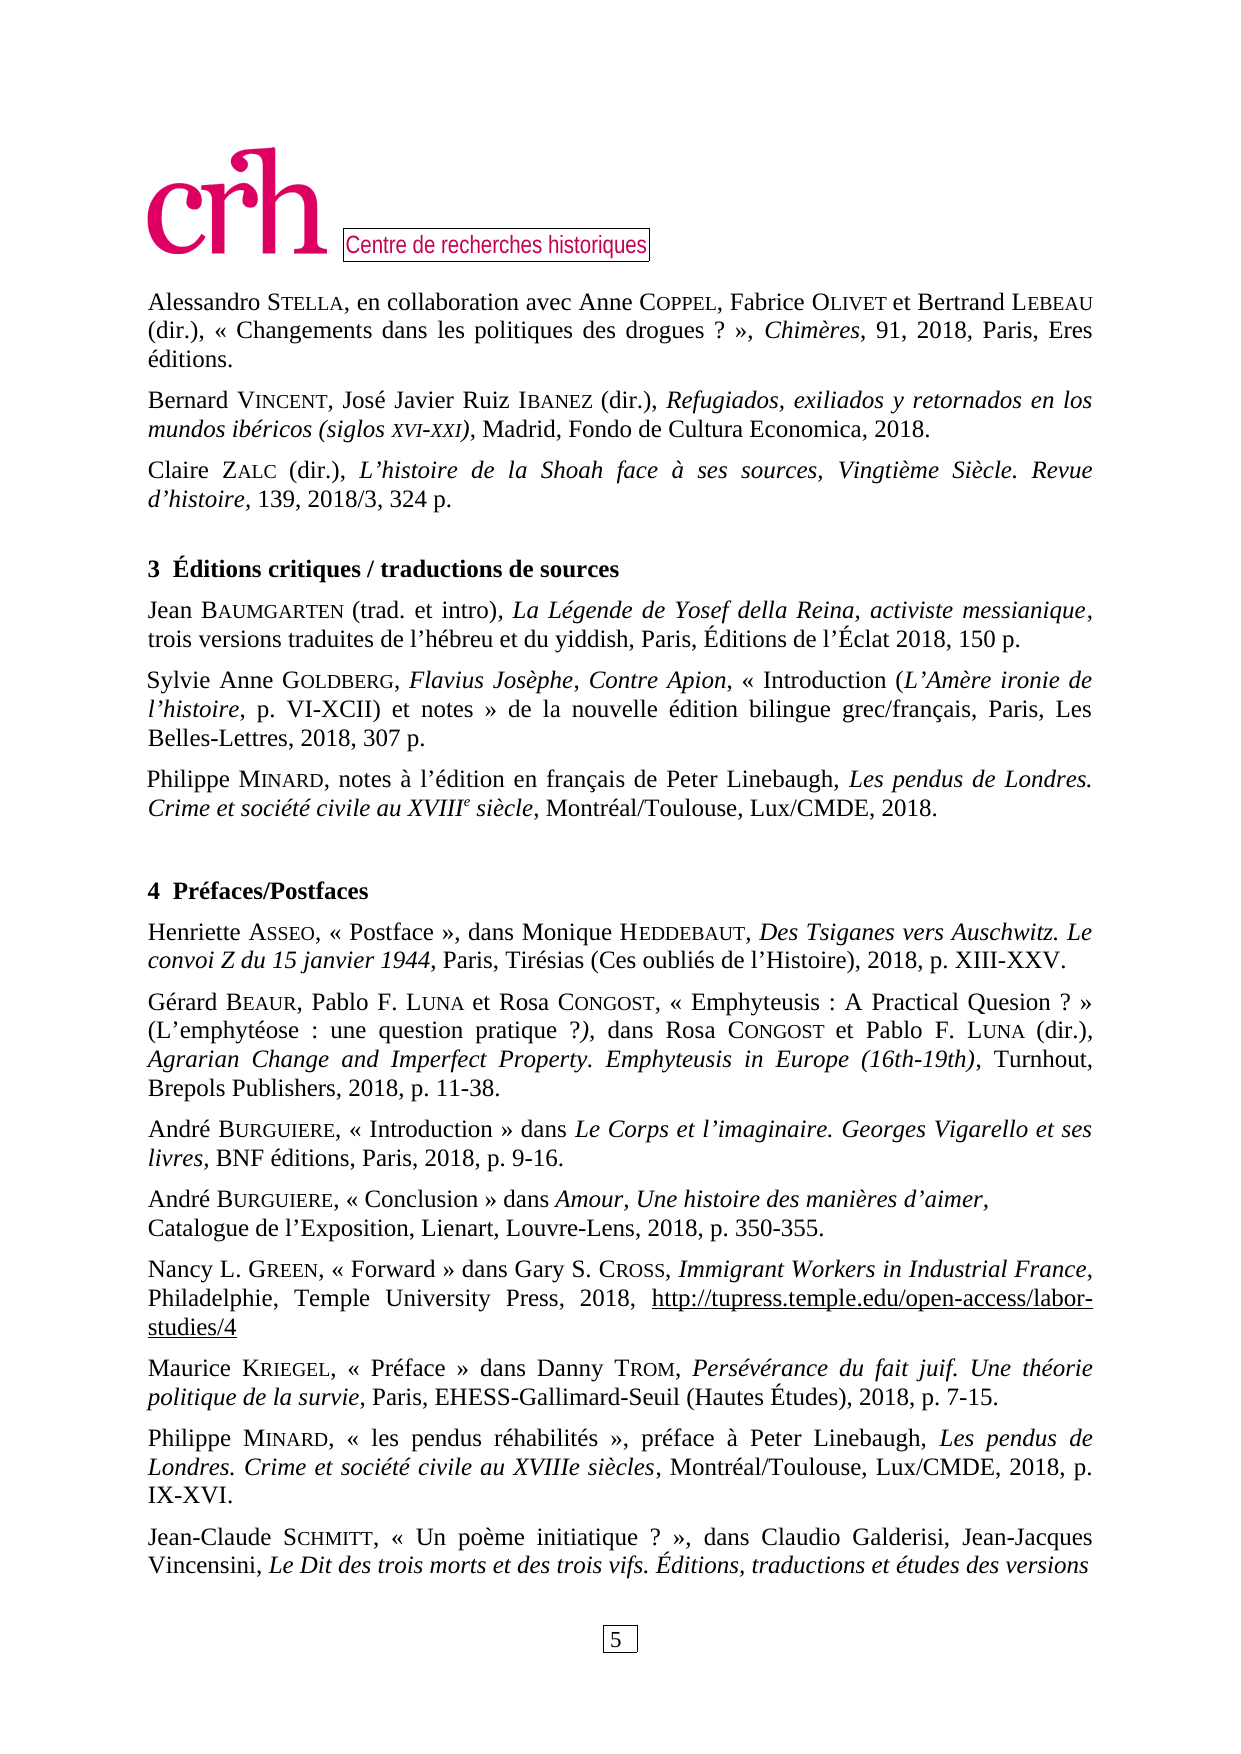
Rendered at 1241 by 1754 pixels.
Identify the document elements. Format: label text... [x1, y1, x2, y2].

subtitle Éditions critiques / traductions de sources [147, 554, 1105, 583]
text Claire ZALC (dir.), L’histoire de la Shoah face à ses sources, Vingtième Siècle. Revue d’histoire, 139, 2018/3, 324 p. [148, 455, 1093, 513]
text André BURGUIERE, « Conclusion » dans Amour, Une histoire des manières d’aimer, [148, 1184, 1105, 1213]
text Philippe MINARD, « les pendus réhabilités », préface à Peter Linebaugh, Les pendus de Londres. Crime et société civile au XVIIIe siècles, Montréal/Toulouse, Lux/CMDE, 2018, p. IX-XVI. [148, 1423, 1093, 1509]
text Jean BAUMGARTEN (trad. et intro), La Légende de Yosef della Reina, activiste messianique, trois versions traduites de l’hébreu et du yiddish, Paris, Éditions de l’Éclat 2018, 150 p. [148, 596, 1093, 653]
text Nancy L. GREEN, « Forward » dans Gary S. CROSS, Immigrant Workers in Industrial France, Philadelphie, Temple University Press, 2018, http://tupress.temple.edu/open-access/labor- studies/4 [148, 1254, 1093, 1341]
text Gérard BEAUR, Pablo F. LUNA et Rosa CONGOST, « Emphyteusis : A Practical Quesion ? » (L’emphytéose : une question pratique ?), dans Rosa CONGOST et Pablo F. LUNA (dir.), Agrarian Change and Imperfect Property. Emphyteusis in Europe (16th-19th), Turnhout, Brepols Publishers, 2018, p. 11-38. [148, 987, 1093, 1102]
text Henriette ASSEO, « Postface », dans Monique HEDDEBAUT, Des Tsiganes vers Auschwitz. Le convoi Z du 15 janvier 1944, Paris, Tirésias (Ces oubliés de l’Histoire), 2018, p. XIII-XXV. [148, 917, 1093, 974]
text Philippe MINARD, notes à l’édition en français de Peter Linebaugh, Les pendus de Londres. Crime et société civile au XVIIIe siècle, Montréal/Toulouse, Lux/CMDE, 2018. [146, 764, 1093, 822]
text Jean-Claude SCHMITT, « Un poème initiatique ? », dans Claudio Galderisi, Jean-Jacques Vincensini, Le Dit des trois morts et des trois vifs. Éditions, traductions et études des versions [148, 1522, 1093, 1579]
picture [147, 147, 327, 254]
text Alessandro STELLA, en collaboration avec Anne COPPEL, Fabrice OLIVET et Bertrand LEBEAU (dir.), « Changements dans les politiques des drogues ? », Chimères, 91, 2018, Paris, Eres éditions. [148, 287, 1093, 373]
text Catalogue de l’Exposition, Lienart, Louvre-Lens, 2018, p. 350-355. [148, 1213, 1105, 1242]
text Sylvie Anne GOLDBERG, Flavius Josèphe, Contre Apion, « Introduction (L’Amère ironie de l’histoire, p. VI-XCII) et notes » de la nouvelle édition bilingue grec/français, Paris, Les Belles-Lettres, 2018, 307 p. [146, 666, 1093, 752]
subtitle Préfaces/Postfaces [147, 876, 1105, 904]
text André BURGUIERE, « Introduction » dans Le Corps et l’imaginaire. Georges Vigarello et ses livres, BNF éditions, Paris, 2018, p. 9-16. [148, 1114, 1093, 1172]
text Bernard VINCENT, José Javier Ruiz IBANEZ (dir.), Refugiados, exiliados y retornados en los mundos ibéricos (siglos XVI-XXI), Madrid, Fondo de Cultura Economica, 2018. [148, 385, 1093, 443]
text Maurice KRIEGEL, « Préface » dans Danny TROM, Persévérance du fait juif. Une théorie politique de la survie, Paris, EHESS-Gallimard-Seuil (Hautes Études), 2018, p. 7-15. [148, 1353, 1093, 1411]
